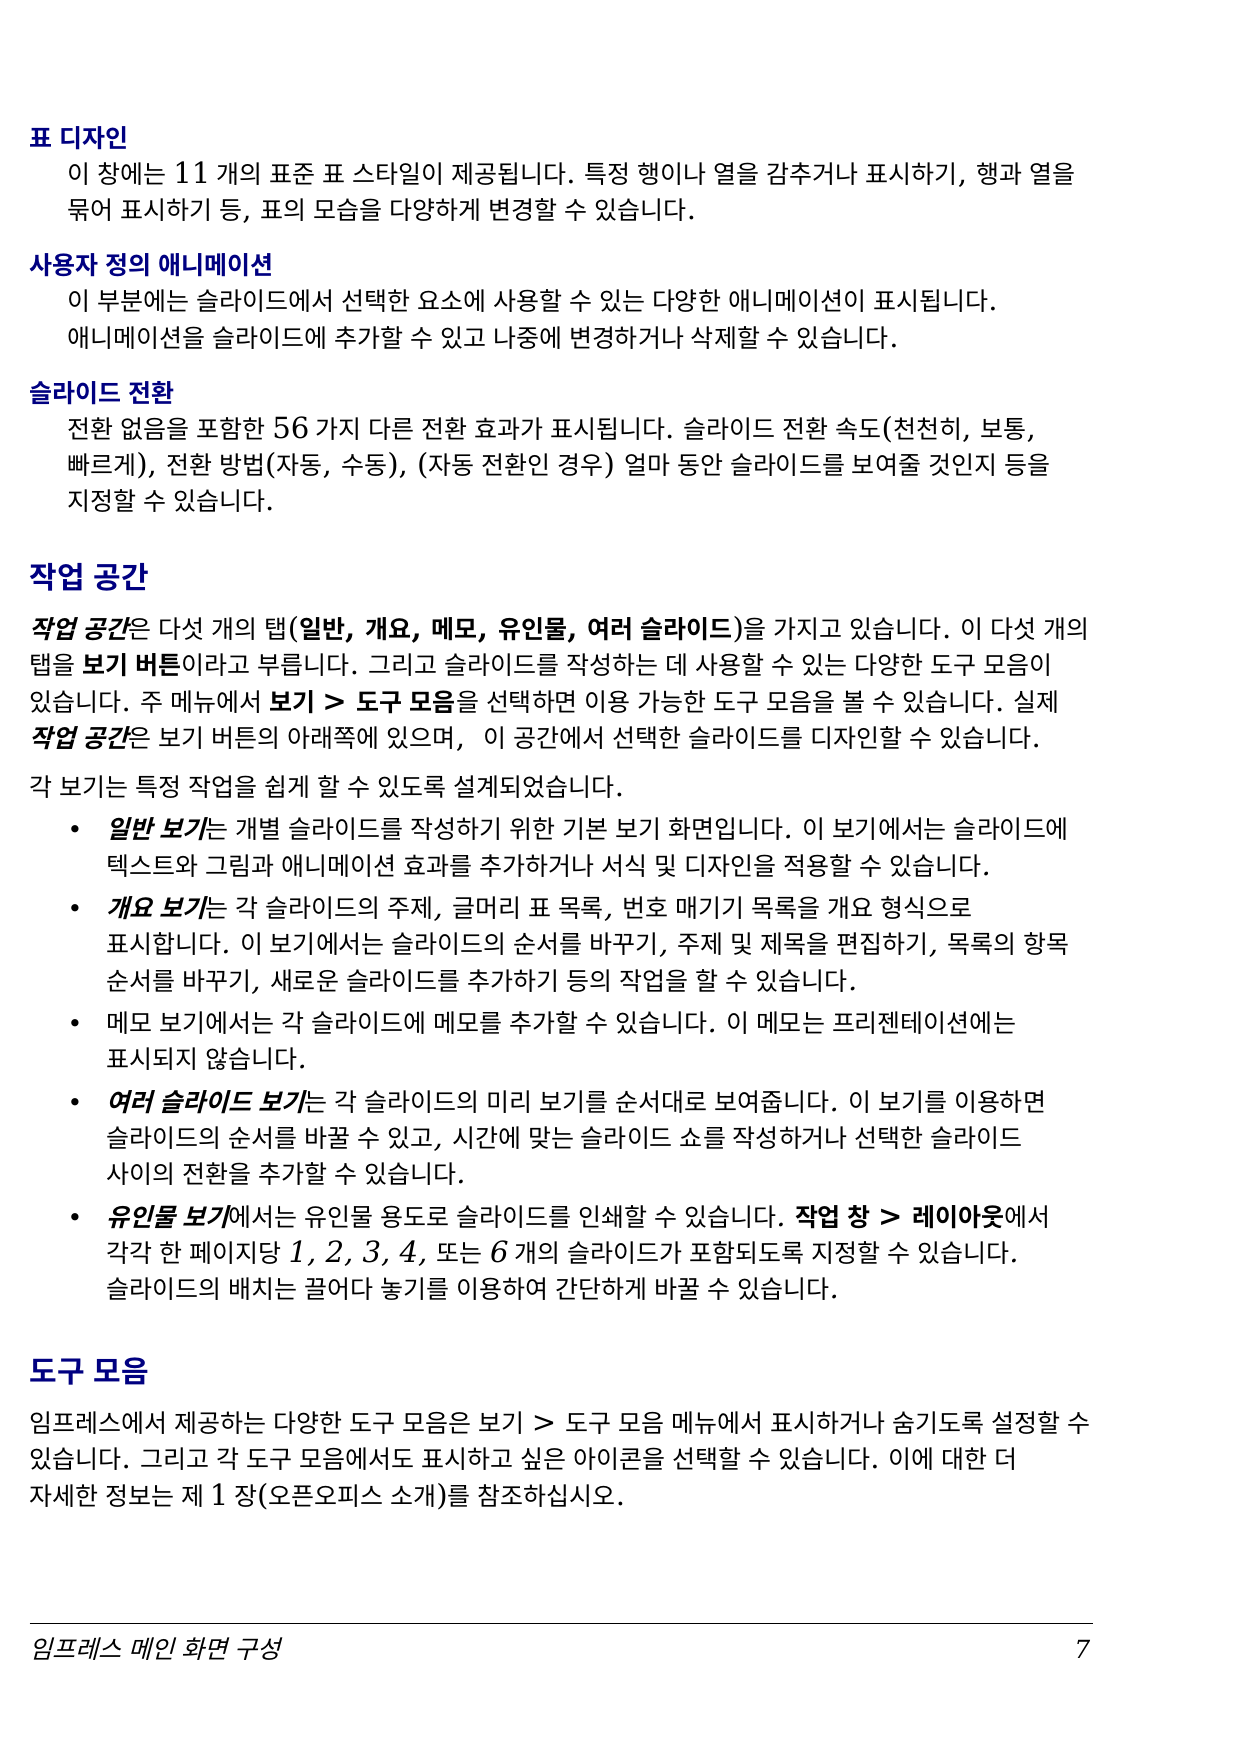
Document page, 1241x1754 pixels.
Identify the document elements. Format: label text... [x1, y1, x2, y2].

list 개요 보기는 각 슬라이드의 주제, 글머리 표 목록, 번호 매기기 목록을 개요 형식으로 표시합니다. 이 보기에서는 슬라이드의 순서를 바꾸기, 주제 및 제목을 편집하기, 목록의 항목 순서를 바꾸기, 새로운 슬라이드를 추가하기 등의 작업을 할 수 있습니다. [67, 888, 1093, 997]
text 사용자 정의 애니메이션 [29, 246, 1093, 282]
text 임프레스에서 제공하는 다양한 도구 모음은 보기 > 도구 모음 메뉴에서 표시하거나 숨기도록 설정할 수 있습니다. 그리고 각 도구 모음에서도 표시하고 싶은 아이콘을 선택할 수 있습니다. 이에 대한 더 자세한 정보는 제1장(오픈오피스 소개)를 참조하십시오. [29, 1403, 1093, 1512]
text 표 디자인 [29, 118, 1093, 154]
text 이 창에는 11개의 표준 표 스타일이 제공됩니다. 특정 행이나 열을 감추거나 표시하기, 행과 열을 묶어 표시하기 등, 표의 모습을 다양하게 변경할 수 있습니다. [67, 154, 1093, 227]
subtitle 도구 모음 [29, 1347, 1093, 1391]
text 전환 없음을 포함한 56가지 다른 전환 효과가 표시됩니다. 슬라이드 전환 속도(천천히, 보통, 빠르게), 전환 방법(자동, 수동), (자동 전환인 경우) 얼마 동안 슬라이드를 보여줄 것인지 등을 지정할 수 있습니다. [67, 409, 1093, 518]
text 작업 공간은 다섯 개의 탭(일반, 개요, 메모, 유인물, 여러 슬라이드)을 가지고 있습니다. 이 다섯 개의 탭을 보기 버튼이라고 부릅니다. 그리고 슬라이드를 작성하는 데 사용할 수 있는 다양한 도구 모음이 있습니다. 주 메뉴에서 보기 > 도구 모음을 선택하면 이용 가능한 도구 모음을 볼 수 있습니다. 실제 작업 공간은 보기 버튼의 아래쪽에 있으며, 이 공간에서 선택한 슬라이드를 디자인할 수 있습니다. [29, 609, 1093, 754]
list 일반 보기는 개별 슬라이드를 작성하기 위한 기본 보기 화면입니다. 이 보기에서는 슬라이드에 텍스트와 그림과 애니메이션 효과를 추가하거나 서식 및 디자인을 적용할 수 있습니다. [67, 810, 1093, 882]
list 유인물 보기에서는 유인물 용도로 슬라이드를 인쇄할 수 있습니다. 작업 창 > 레이아웃에서 각각 한 페이지당 1, 2, 3, 4, 또는 6개의 슬라이드가 포함되도록 지정할 수 있습니다. 슬라이드의 배치는 끌어다 놓기를 이용하여 간단하게 바꿀 수 있습니다. [67, 1197, 1093, 1306]
list 여러 슬라이드 보기는 각 슬라이드의 미리 보기를 순서대로 보여줍니다. 이 보기를 이용하면 슬라이드의 순서를 바꿀 수 있고, 시간에 맞는 슬라이드 쇼를 작성하거나 선택한 슬라이드 사이의 전환을 추가할 수 있습니다. [67, 1082, 1093, 1191]
text 이 부분에는 슬라이드에서 선택한 요소에 사용할 수 있는 다양한 애니메이션이 표시됩니다. 애니메이션을 슬라이드에 추가할 수 있고 나중에 변경하거나 삭제할 수 있습니다. [67, 282, 1093, 354]
list 메모 보기에서는 각 슬라이드에 메모를 추가할 수 있습니다. 이 메모는 프리젠테이션에는 표시되지 않습니다. [67, 1003, 1093, 1076]
subtitle 작업 공간 [29, 553, 1093, 597]
list 각 보기는 특정 작업을 쉽게 할 수 있도록 설계되었습니다. [29, 767, 1093, 803]
text 슬라이드 전환 [29, 373, 1093, 409]
